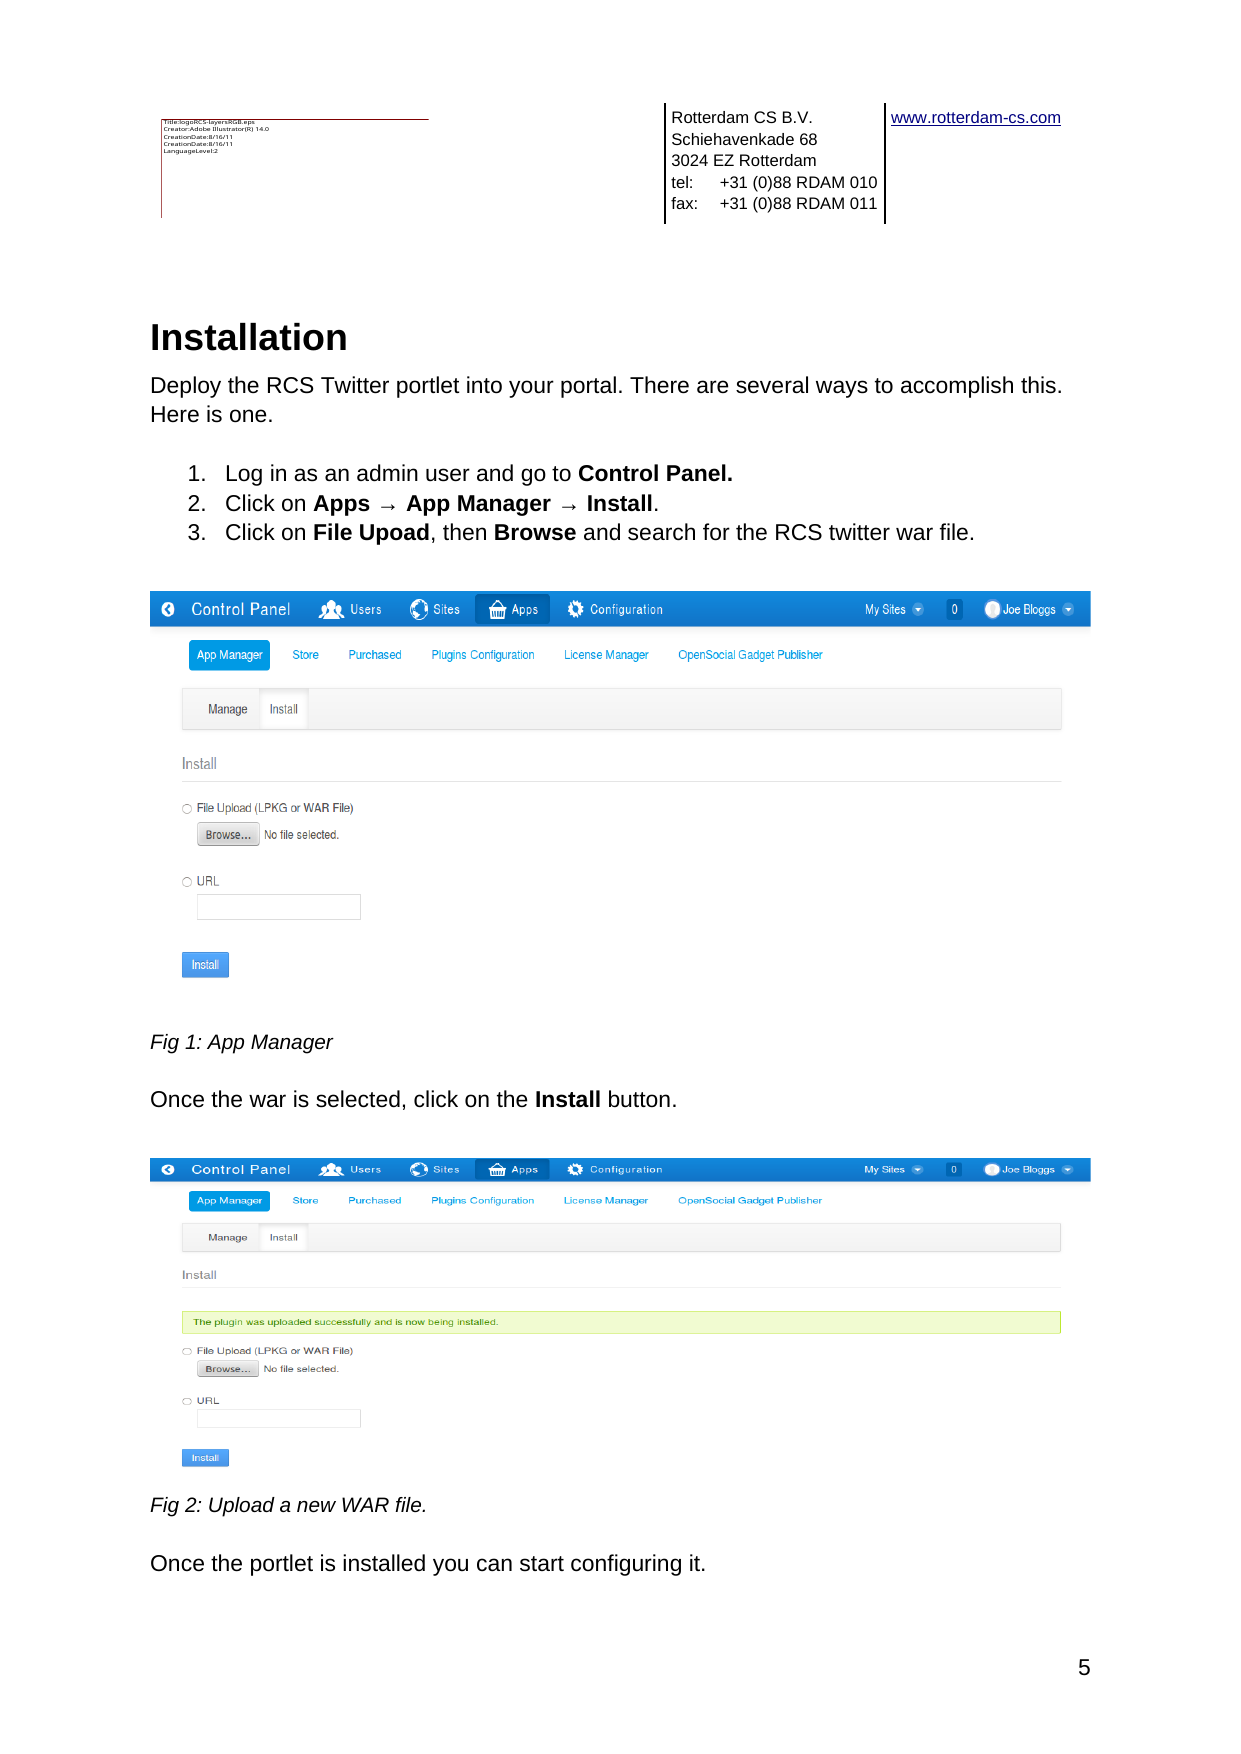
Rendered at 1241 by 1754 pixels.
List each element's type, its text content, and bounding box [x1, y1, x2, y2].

text Fig 2: Upload a new WAR file. [150, 1491, 1091, 1517]
text Once the portlet is installed you can start configuring it. [150, 1550, 1091, 1576]
list Click on File Upoad, then Browse and search for the RCS twitter war file. [187, 520, 1091, 545]
list Log in as an admin user and go to Control Panel. [187, 461, 1091, 487]
subtitle Installation [150, 316, 1091, 358]
picture [150, 1158, 1091, 1491]
list Click on Apps → App Manager → Install. [187, 490, 1091, 516]
text Fig 1: App Manager [150, 1027, 1091, 1053]
text Once the war is selected, click on the Install button. [150, 1087, 1091, 1112]
picture [150, 591, 1091, 1027]
text Deploy the RCS Twitter portlet into your portal. There are several ways to accomplish this. Here is one. [150, 373, 1091, 457]
